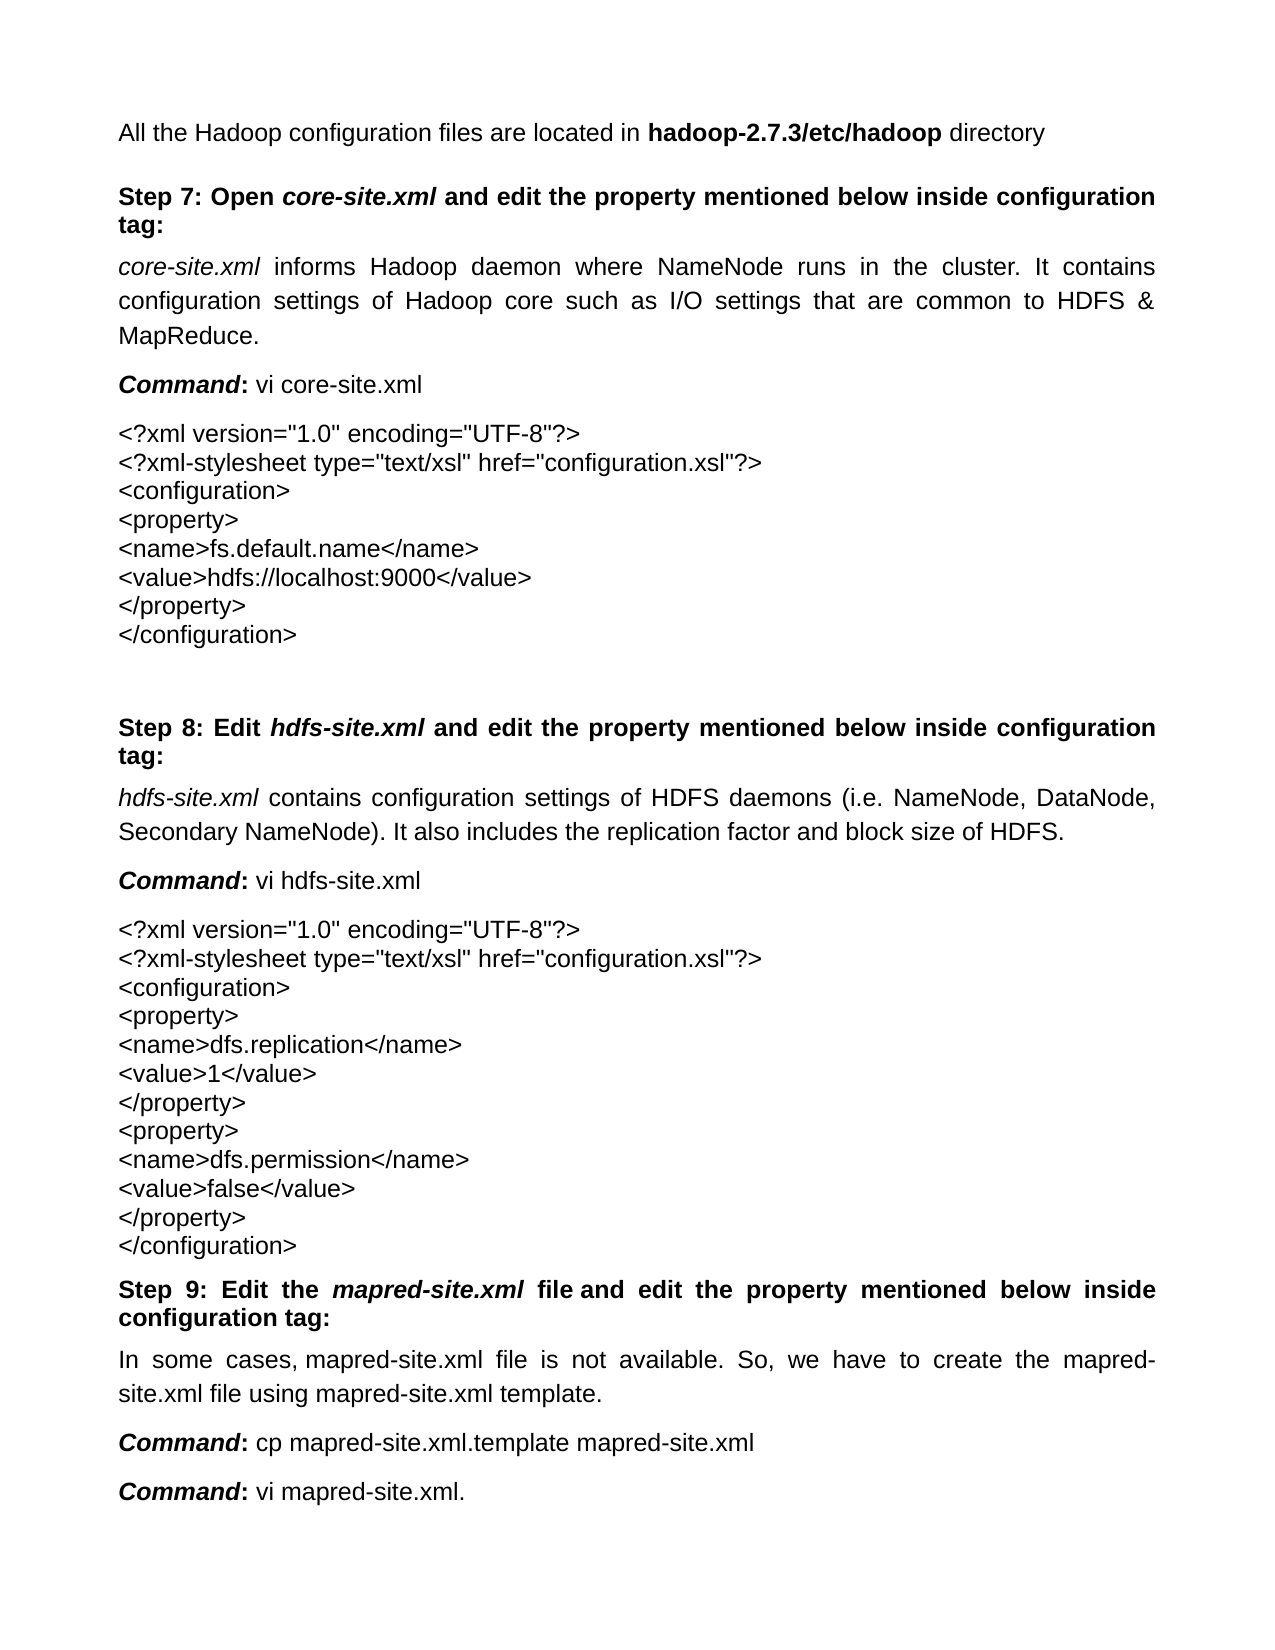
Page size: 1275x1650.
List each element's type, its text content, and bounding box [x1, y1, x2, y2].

text <value>hdfs://localhost:9000</value> [118, 563, 1157, 591]
text Command: vi hdfs-site.xml [118, 866, 1157, 895]
text core-site.xml informs Hadoop daemon where NameNode runs in the cluster. It contains configuration settings of Hadoop core such as I/O settings that are common to HDFS & MapReduce. [118, 252, 1157, 349]
text <property> [118, 1116, 1157, 1145]
text <?xml-stylesheet type="text/xsl" href="configuration.xsl"?> [118, 448, 1157, 476]
subtitle Step 8: Edit hdfs-site.xml and edit the property mentioned below inside configuration tag: [118, 712, 1157, 770]
text <name>dfs.permission</name> [118, 1145, 1157, 1174]
text <value>1</value> [118, 1059, 1157, 1088]
text <value>false</value> [118, 1174, 1157, 1203]
subtitle Step 9: Edit the mapred-site.xml file and edit the property mentioned below inside configuration tag: [118, 1275, 1157, 1332]
subtitle Step 7: Open core-site.xml and edit the property mentioned below inside configuration tag: [118, 182, 1157, 239]
text </configuration> [118, 620, 1157, 649]
text Command: vi mapred-site.xml. [118, 1477, 1157, 1506]
text <configuration> [118, 973, 1157, 1001]
text hdfs-site.xml contains configuration settings of HDFS daemons (i.e. NameNode, DataNode, Secondary NameNode). It also includes the replication factor and block size of HDFS. [118, 782, 1157, 846]
text <property> [118, 1001, 1157, 1030]
text Command: cp mapred-site.xml.template mapred-site.xml [118, 1428, 1157, 1457]
text Command: vi core-site.xml [118, 370, 1157, 398]
text <name>dfs.replication</name> [118, 1030, 1157, 1059]
text <name>fs.default.name</name> [118, 534, 1157, 563]
text </property> [118, 591, 1157, 620]
text <?xml version="1.0" encoding="UTF-8"?> [118, 915, 1157, 944]
text <property> [118, 505, 1157, 534]
text </property> [118, 1088, 1157, 1116]
text <?xml version="1.0" encoding="UTF-8"?> [118, 419, 1157, 448]
text </property> [118, 1203, 1157, 1231]
text All the Hadoop configuration files are located in hadoop-2.7.3/etc/hadoop directory [118, 118, 1157, 147]
text In some cases, mapred-site.xml file is not available. So, we have to create the mapred-site.xml file using mapred-site.xml template. [118, 1345, 1157, 1408]
text </configuration> [118, 1231, 1157, 1260]
text <configuration> [118, 476, 1157, 505]
text <?xml-stylesheet type="text/xsl" href="configuration.xsl"?> [118, 944, 1157, 973]
